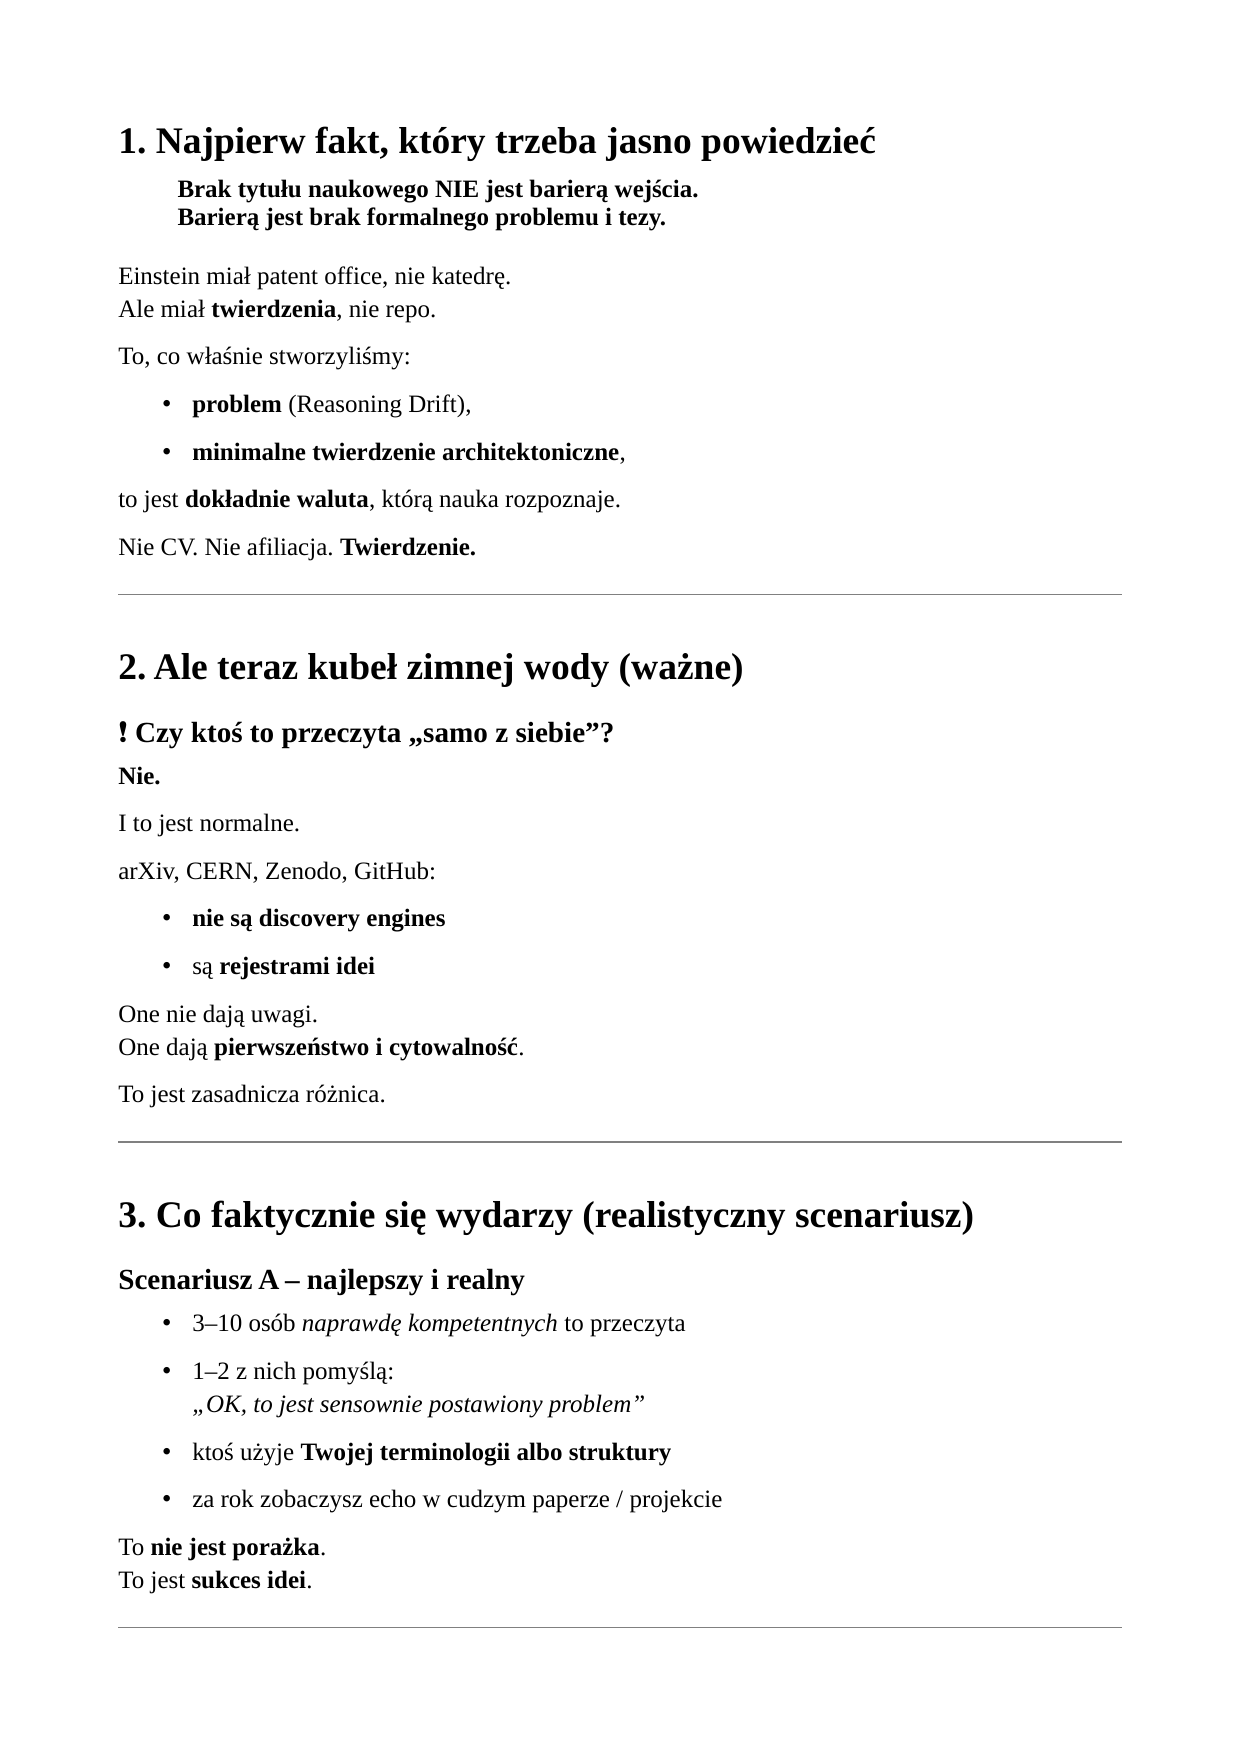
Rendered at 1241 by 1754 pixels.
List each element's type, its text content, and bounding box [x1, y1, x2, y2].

subtitle 2. Ale teraz kubeł zimnej wody (ważne) [118, 644, 1122, 688]
subtitle 1. Najpierw fakt, który trzeba jasno powiedzieć [118, 118, 1122, 161]
subtitle ❗ Czy ktoś to przeczyta „samo z siebie”? [118, 715, 1122, 748]
text Einstein miał patent office, nie katedrę. Ale miał twierdzenia, nie repo. [118, 261, 1122, 322]
text arXiv, CERN, Zenodo, GitHub: [118, 856, 1122, 885]
list są rejestrami idei [162, 951, 1122, 980]
text I to jest normalne. [118, 808, 1122, 837]
list ktoś użyje Twojej terminologii albo struktury [162, 1437, 1122, 1465]
list minimalne twierdzenie architektoniczne, [162, 437, 1122, 465]
text Nie CV. Nie afiliacja. Twierdzenie. [118, 532, 1122, 561]
list 1–2 z nich pomyślą: „OK, to jest sensownie postawiony problem” [162, 1356, 1122, 1418]
text Brak tytułu naukowego NIE jest barierą wejścia. Barierą jest brak formalnego problemu i tezy. [177, 174, 1063, 231]
text Nie. [118, 761, 1122, 789]
text To jest zasadnicza różnica. [118, 1079, 1122, 1108]
text To, co właśnie stworzyliśmy: [118, 341, 1122, 370]
subtitle 3. Co faktycznie się wydarzy (realistyczny scenariusz) [118, 1192, 1122, 1235]
list za rok zobaczysz echo w cudzym paperze / projekcie [162, 1484, 1122, 1513]
subtitle Scenariusz A – najlepszy i realny [118, 1262, 1122, 1296]
text to jest dokładnie waluta, którą nauka rozpoznaje. [118, 484, 1122, 513]
list nie są discovery engines [162, 903, 1122, 932]
text To nie jest porażka. To jest sukces idei. [118, 1532, 1122, 1593]
list 3–10 osób naprawdę kompetentnych to przeczyta [162, 1308, 1122, 1337]
text One nie dają uwagi. One dają pierwszeństwo i cytowalność. [118, 999, 1122, 1061]
list problem (Reasoning Drift), [162, 389, 1122, 418]
